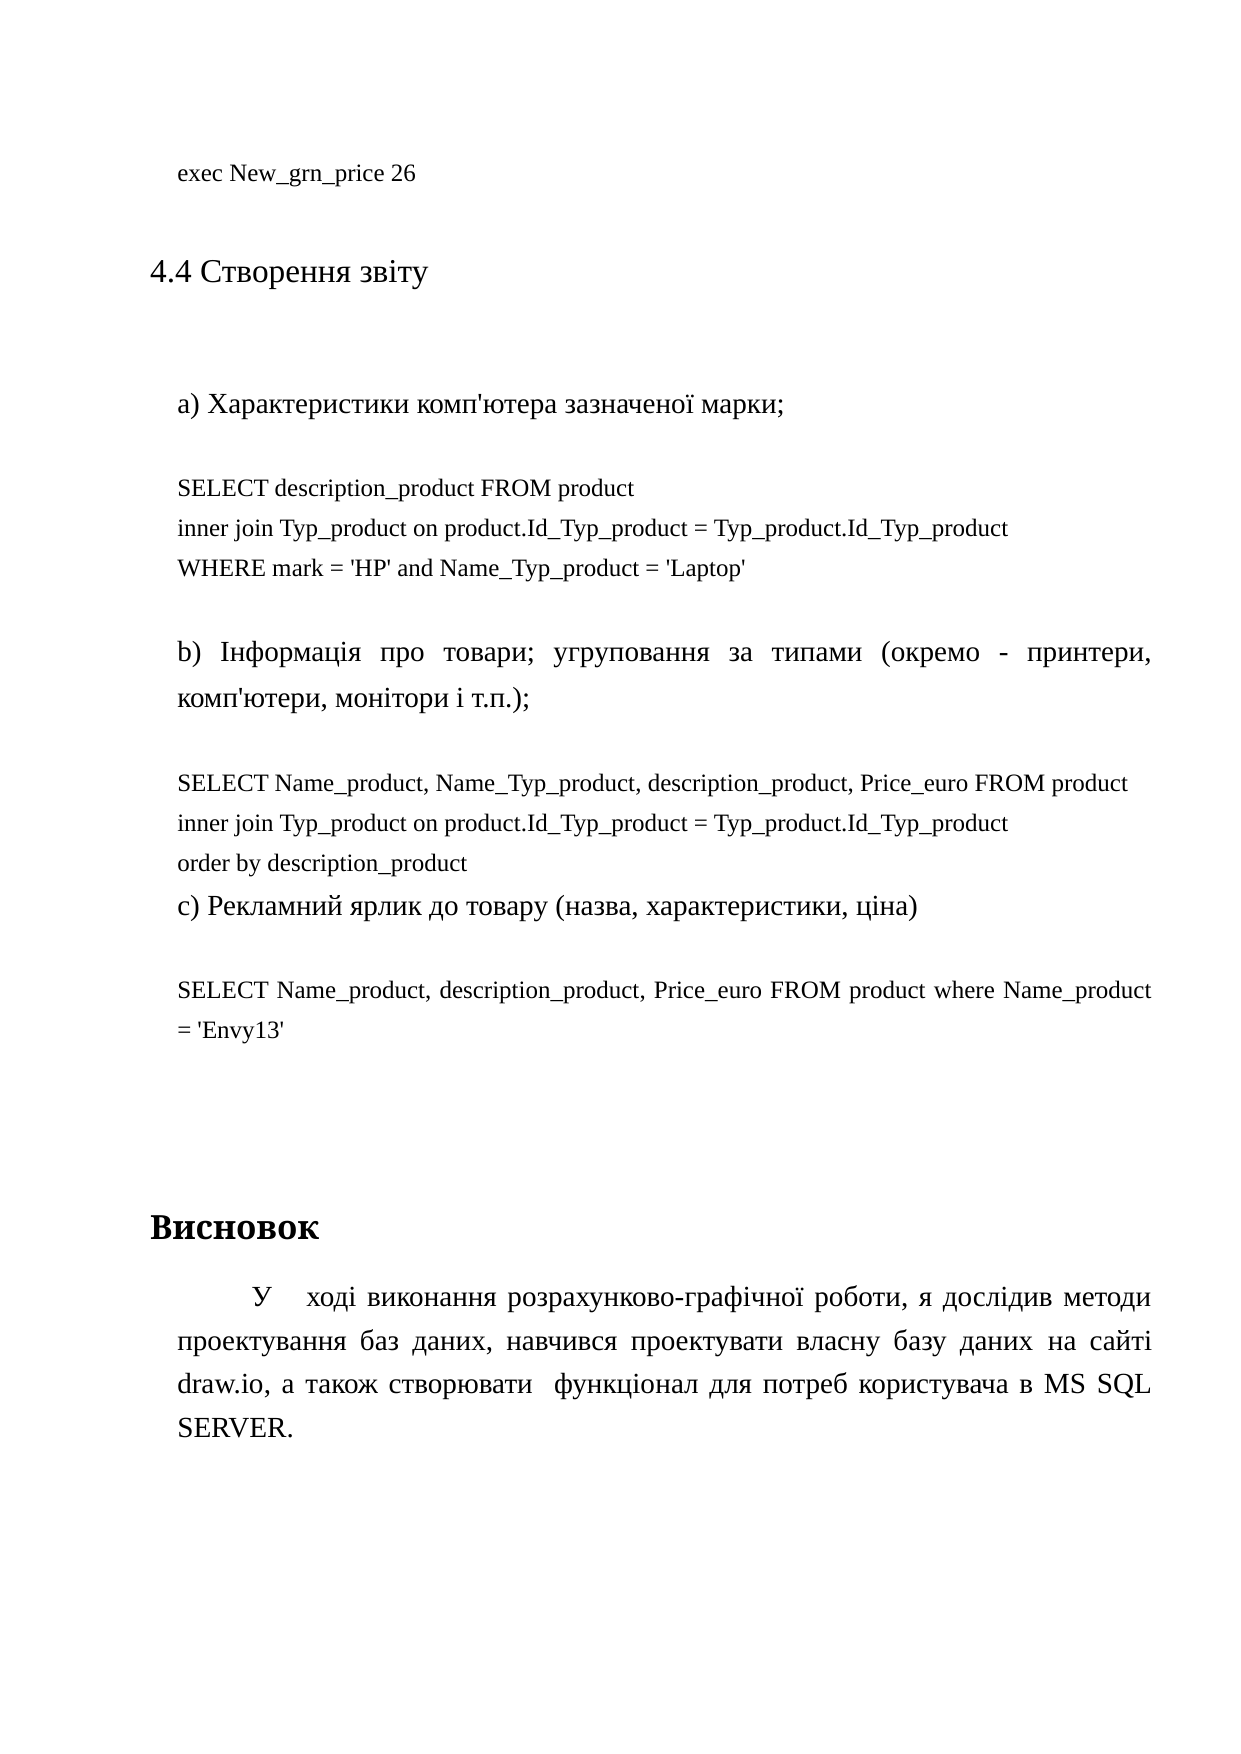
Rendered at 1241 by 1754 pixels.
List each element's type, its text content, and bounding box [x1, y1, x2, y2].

text b) Інформація про товари; угруповання за типами (окремо - принтери, комп'ютери, монітори і т.п.); [177, 634, 1152, 714]
text order by description_product [177, 848, 1152, 877]
list ході виконання розрахунково-графічної роботи, я дослідив методи проектування баз даних, навчився проектувати власну базу даних на сайті draw.io, а також створювати функціонал для потреб користувача в MS SQL SERVER. [177, 1279, 1152, 1444]
text SELECT Name_product, description_product, Price_euro FROM product where Name_product = 'Envy13' [177, 975, 1152, 1044]
text inner join Typ_product on product.Id_Typ_product = Typ_product.Id_Typ_product [177, 513, 1152, 542]
text exec New_grn_price 26 [177, 158, 1152, 187]
text SELECT description_product FROM product [177, 473, 1152, 502]
text SELECT Name_product, Name_Typ_product, description_product, Price_euro FROM product [177, 768, 1152, 796]
text a) Характеристики комп'ютера зазначеної марки; [177, 386, 1152, 419]
text inner join Typ_product on product.Id_Typ_product = Typ_product.Id_Typ_product [177, 808, 1152, 837]
text 4.4 Створення звіту [150, 252, 1152, 290]
text Висновок [150, 1209, 1152, 1247]
text c) Рекламний ярлик до товару (назва, характеристики, ціна) [177, 888, 1152, 922]
text WHERE mark = 'HP' and Name_Typ_product = 'Laptop' [177, 553, 1152, 582]
